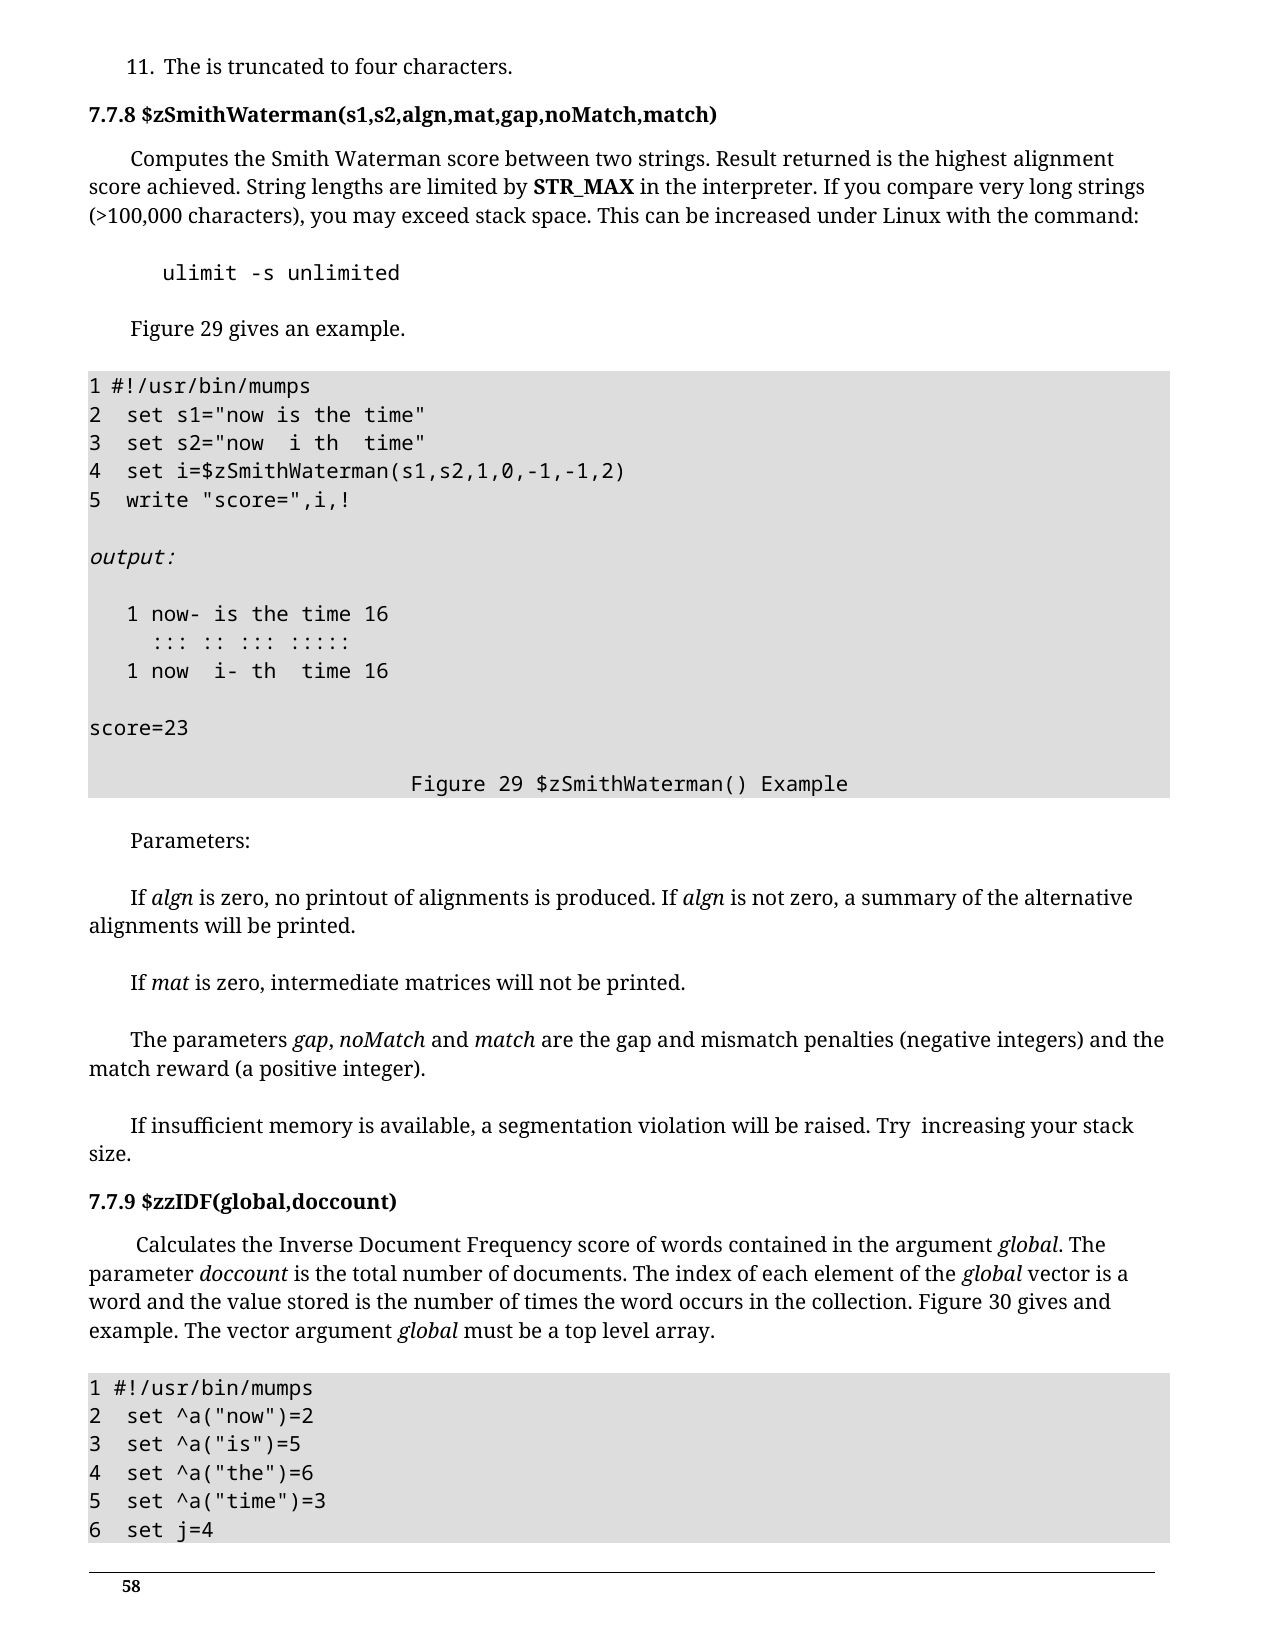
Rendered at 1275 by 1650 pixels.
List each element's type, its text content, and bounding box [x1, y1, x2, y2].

subtitle $zSmithWaterman(s1,s2,algn,mat,gap,noMatch,match) [88, 100, 1170, 129]
list set ^a("is")=5 [88, 1429, 1170, 1458]
text If mat is zero, intermediate matrices will not be printed. [88, 968, 1170, 997]
text Parameters: [88, 826, 1170, 855]
text Figure 29 $zSmithWaterman() Example [88, 769, 1170, 798]
text score=23 [88, 713, 1170, 741]
text ::: :: ::: ::::: [88, 627, 1170, 656]
list set j=4 [88, 1515, 1170, 1543]
list set ^a("the")=6 [88, 1458, 1170, 1486]
text If algn is zero, no printout of alignments is produced. If algn is not zero, a summary of the alternative alignments will be printed. [88, 883, 1170, 940]
list set s2="now i th time" [88, 428, 1170, 457]
text 1 now i- th time 16 [88, 656, 1170, 684]
text 1 now- is the time 16 [88, 599, 1170, 627]
text Figure 29 gives an example. [88, 314, 1155, 343]
list #!/usr/bin/mumps [88, 371, 1170, 400]
text Calculates the Inverse Document Frequency score of words contained in the argument global. The parameter doccount is the total number of documents. The index of each element of the global vector is a word and the value stored is the number of times the word occurs in the collection. Figure 30 gives and example. The vector argument global must be a top level array. [88, 1231, 1155, 1344]
list set i=$zSmithWaterman(s1,s2,1,0,-1,-1,2) [88, 457, 1170, 485]
text output: [88, 542, 1170, 570]
list set ^a("now")=2 [88, 1401, 1170, 1429]
text The parameters gap, noMatch and match are the gap and mismatch penalties (negative integers) and the match reward (a positive integer). [88, 1025, 1170, 1082]
list #!/usr/bin/mumps [88, 1373, 1170, 1401]
list set ^a("time")=3 [88, 1486, 1170, 1515]
text Computes the Smith Waterman score between two strings. Result returned is the highest alignment score achieved. String lengths are limited by STR_MAX in the interpreter. If you compare very long strings (>100,000 characters), you may exceed stack space. This can be increased under Linux with the command: [88, 144, 1155, 229]
list set s1="now is the time" [88, 400, 1170, 428]
text If insufficient memory is available, a segmentation violation will be raised. Try increasing your stack size. [88, 1111, 1170, 1168]
list The is truncated to four characters. [126, 52, 1170, 81]
list write "score=",i,! [88, 485, 1170, 513]
subtitle $zzIDF(global,doccount) [88, 1187, 1170, 1216]
text ulimit -s unlimited [162, 258, 1170, 286]
